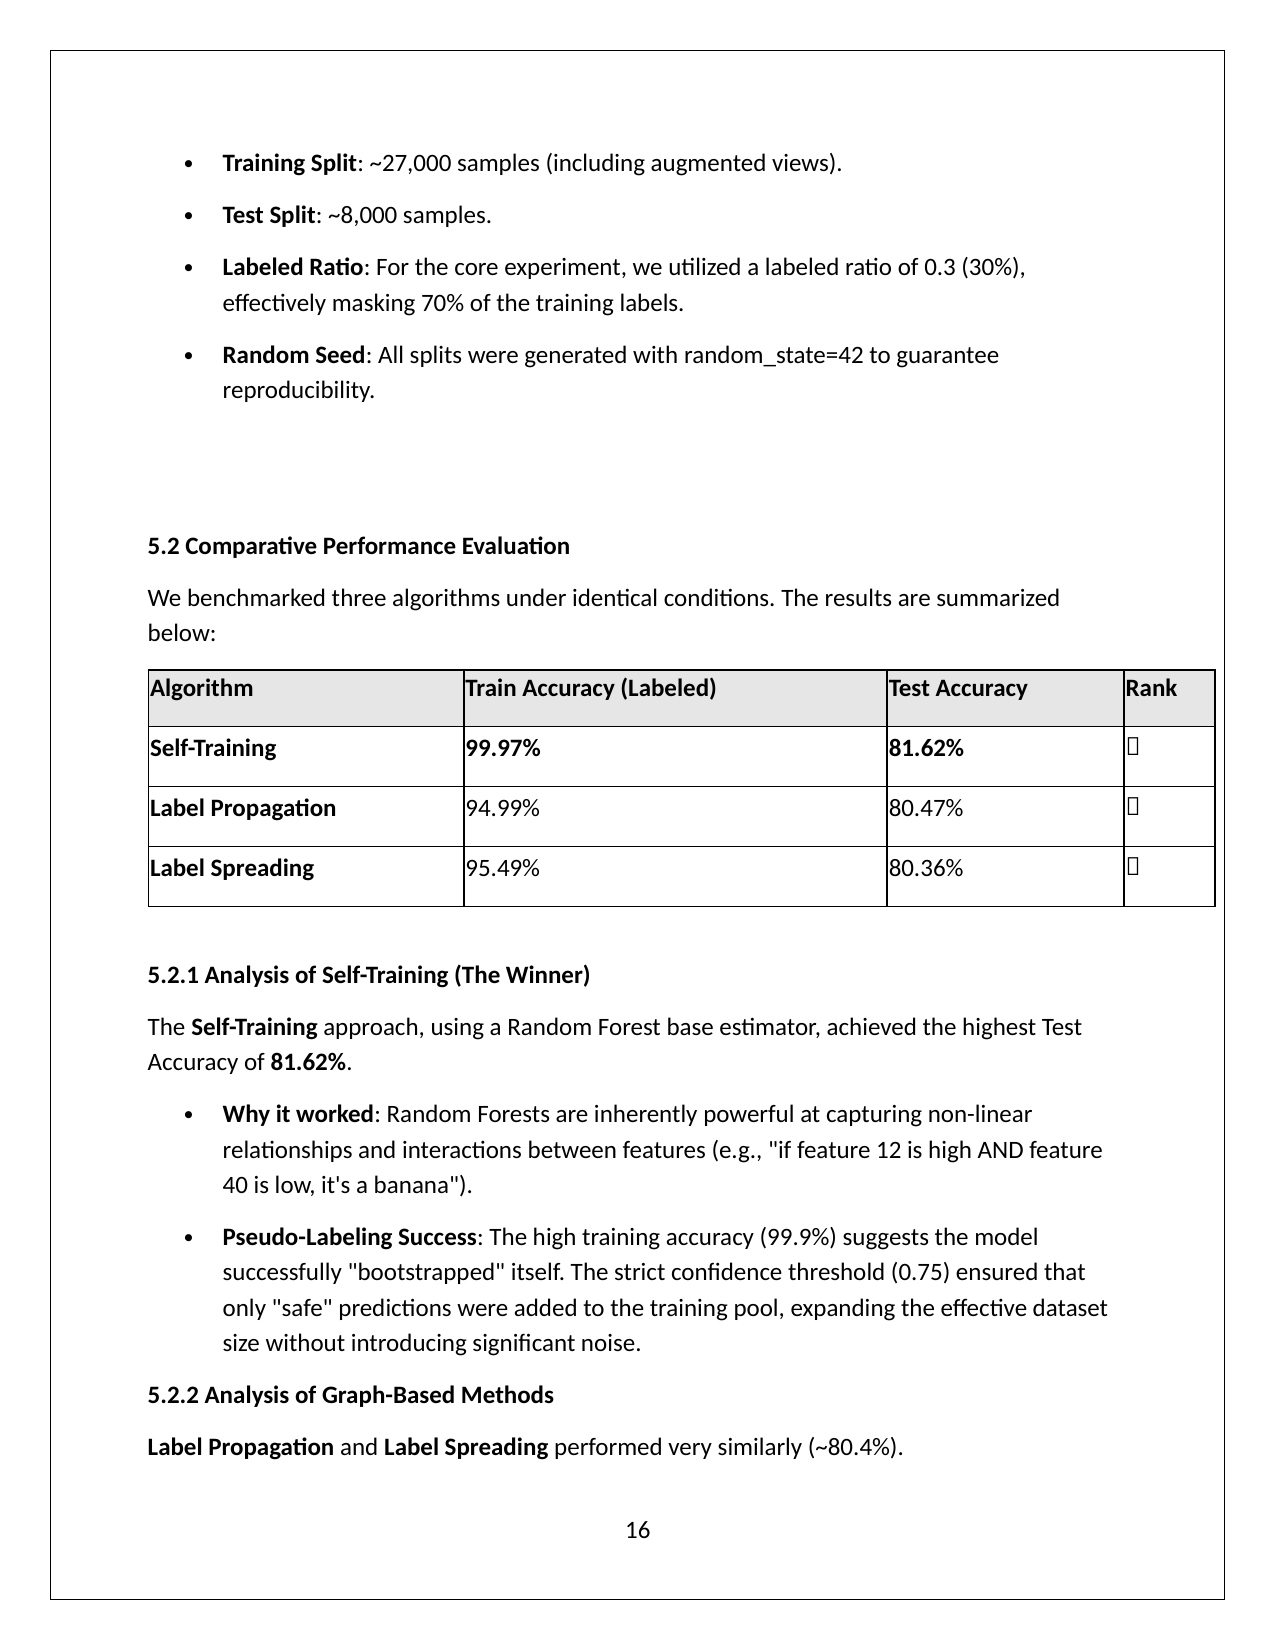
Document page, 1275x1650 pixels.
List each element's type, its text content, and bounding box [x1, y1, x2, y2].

table_cell 🥉 [1125, 847, 1214, 906]
table_cell 🥈 [1125, 787, 1214, 846]
list Why it worked: Random Forests are inherently powerful at capturing non-linear relationships and interactions between features (e.g., "if feature 12 is high AND feature 40 is low, it's a banana"). [185, 1098, 1127, 1200]
table_cell 80.36% [888, 847, 1123, 906]
table_cell 81.62% [888, 727, 1123, 786]
table_cell Label Spreading [149, 847, 463, 906]
table_header Rank [1125, 671, 1214, 726]
table_header Test Accuracy [888, 671, 1123, 726]
table_cell 99.97% [465, 727, 886, 786]
text 5.2.1 Analysis of Self-Training (The Winner) [147, 959, 1127, 990]
table_cell 94.99% [465, 787, 886, 846]
list Labeled Ratio: For the core experiment, we utilized a labeled ratio of 0.3 (30%), effectively masking 70% of the training labels. [185, 251, 1127, 317]
text We benchmarked three algorithms under identical conditions. The results are summarized below: [147, 582, 1127, 648]
text Label Propagation and Label Spreading performed very similarly (~80.4%). [147, 1431, 1127, 1462]
table_cell 95.49% [465, 847, 886, 906]
table_cell 80.47% [888, 787, 1123, 846]
list Pseudo-Labeling Success: The high training accuracy (99.9%) suggests the model successfully "bootstrapped" itself. The strict confidence threshold (0.75) ensured that only "safe" predictions were added to the training pool, expanding the effective dataset size without introducing significant noise. [185, 1221, 1127, 1358]
text 5.2.2 Analysis of Graph-Based Methods [147, 1379, 1127, 1409]
table_cell Label Propagation [149, 787, 463, 846]
table_header Train Accuracy (Labeled) [465, 671, 886, 726]
text 5.2 Comparative Performance Evaluation [147, 530, 1127, 561]
table_header Algorithm [149, 671, 463, 726]
table_cell 🥇 [1125, 727, 1214, 786]
table_cell Self-Training [149, 727, 463, 786]
list Training Split: ~27,000 samples (including augmented views). [185, 147, 1127, 178]
text The Self-Training approach, using a Random Forest base estimator, achieved the highest Test Accuracy of 81.62%. [147, 1011, 1127, 1077]
list Random Seed: All splits were generated with random_state=42 to guarantee reproducibility. [185, 339, 1127, 404]
list Test Split: ~8,000 samples. [185, 199, 1127, 230]
